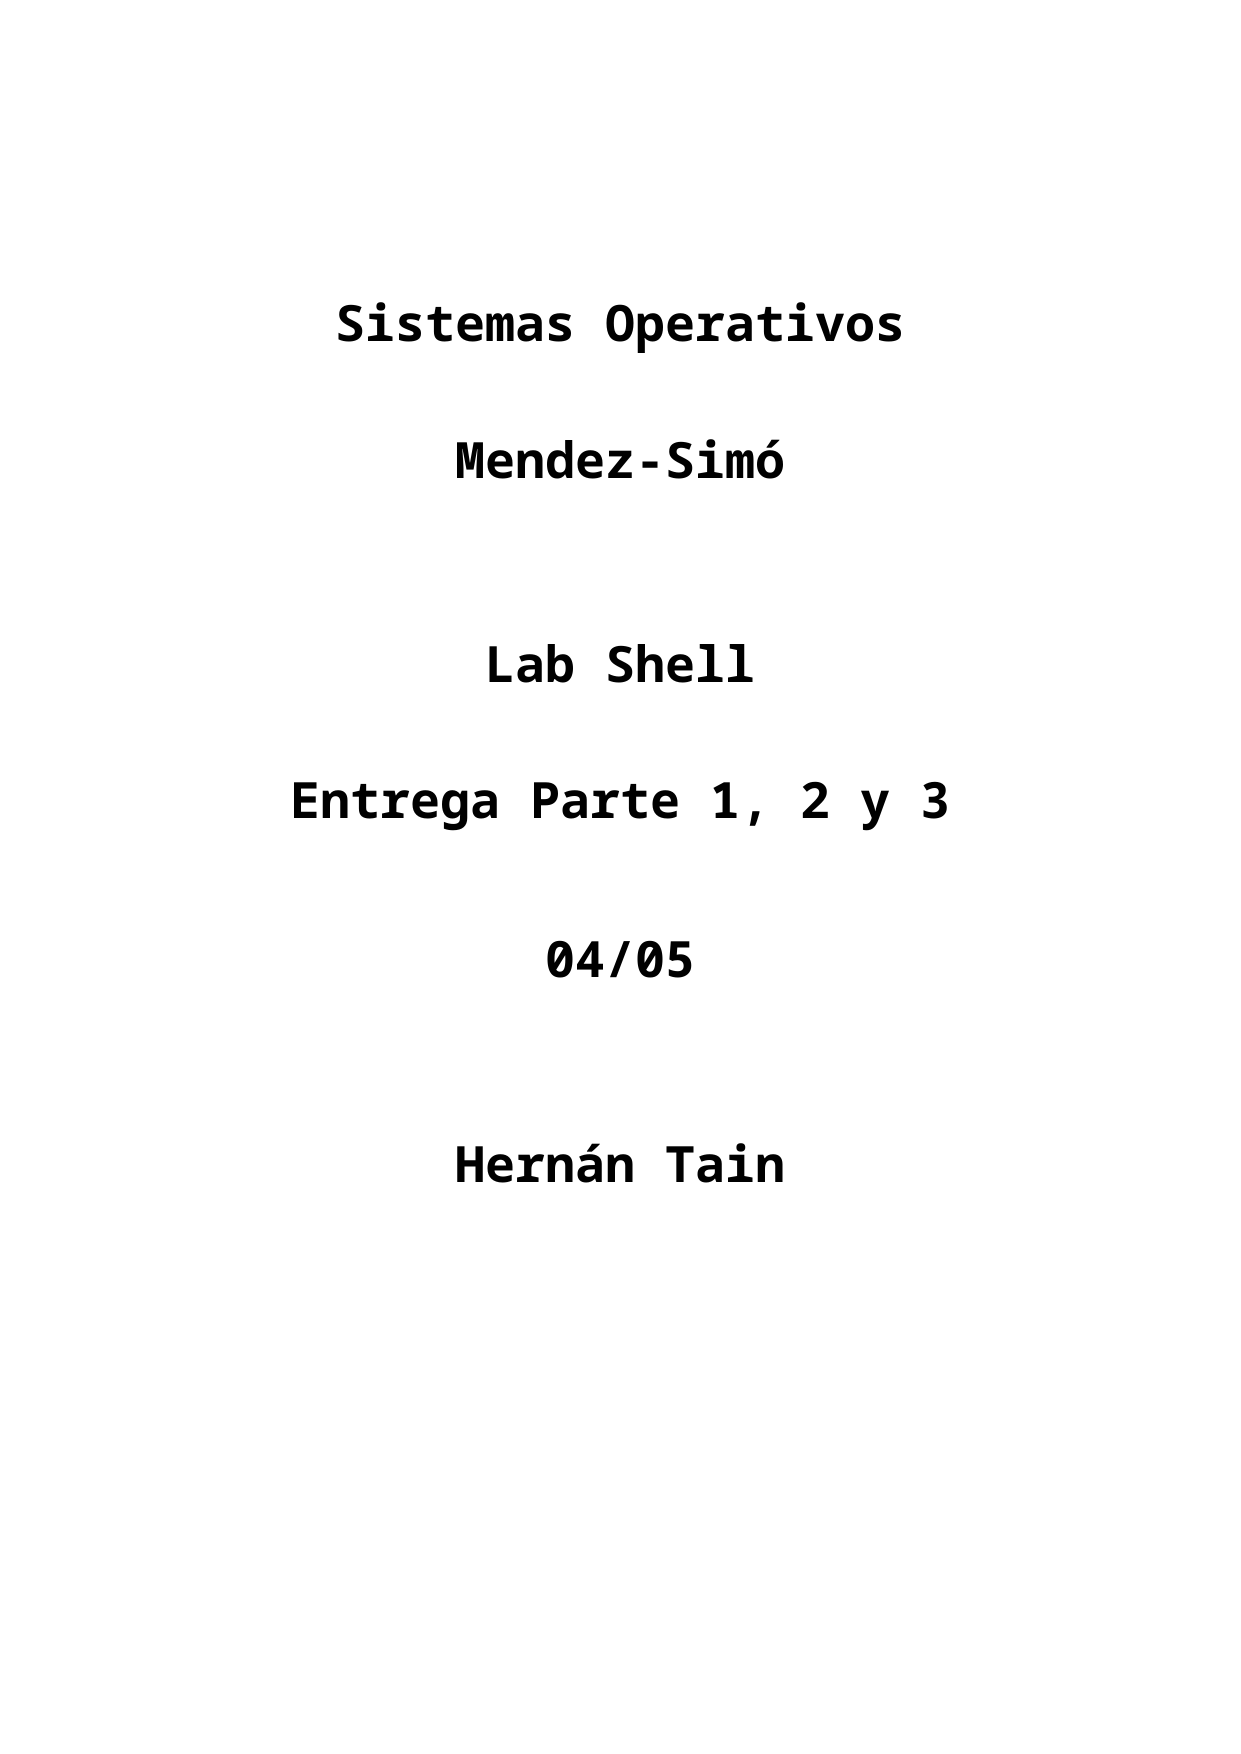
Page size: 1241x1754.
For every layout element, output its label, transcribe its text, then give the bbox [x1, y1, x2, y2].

text Sistemas Operativos [118, 288, 1122, 357]
text 04/05 [118, 924, 1122, 992]
text Mendez-Simó [118, 425, 1122, 493]
text Entrega Parte 1, 2 y 3 [118, 765, 1122, 833]
text Lab Shell [118, 629, 1122, 697]
text Hernán Tain [118, 1129, 1122, 1197]
